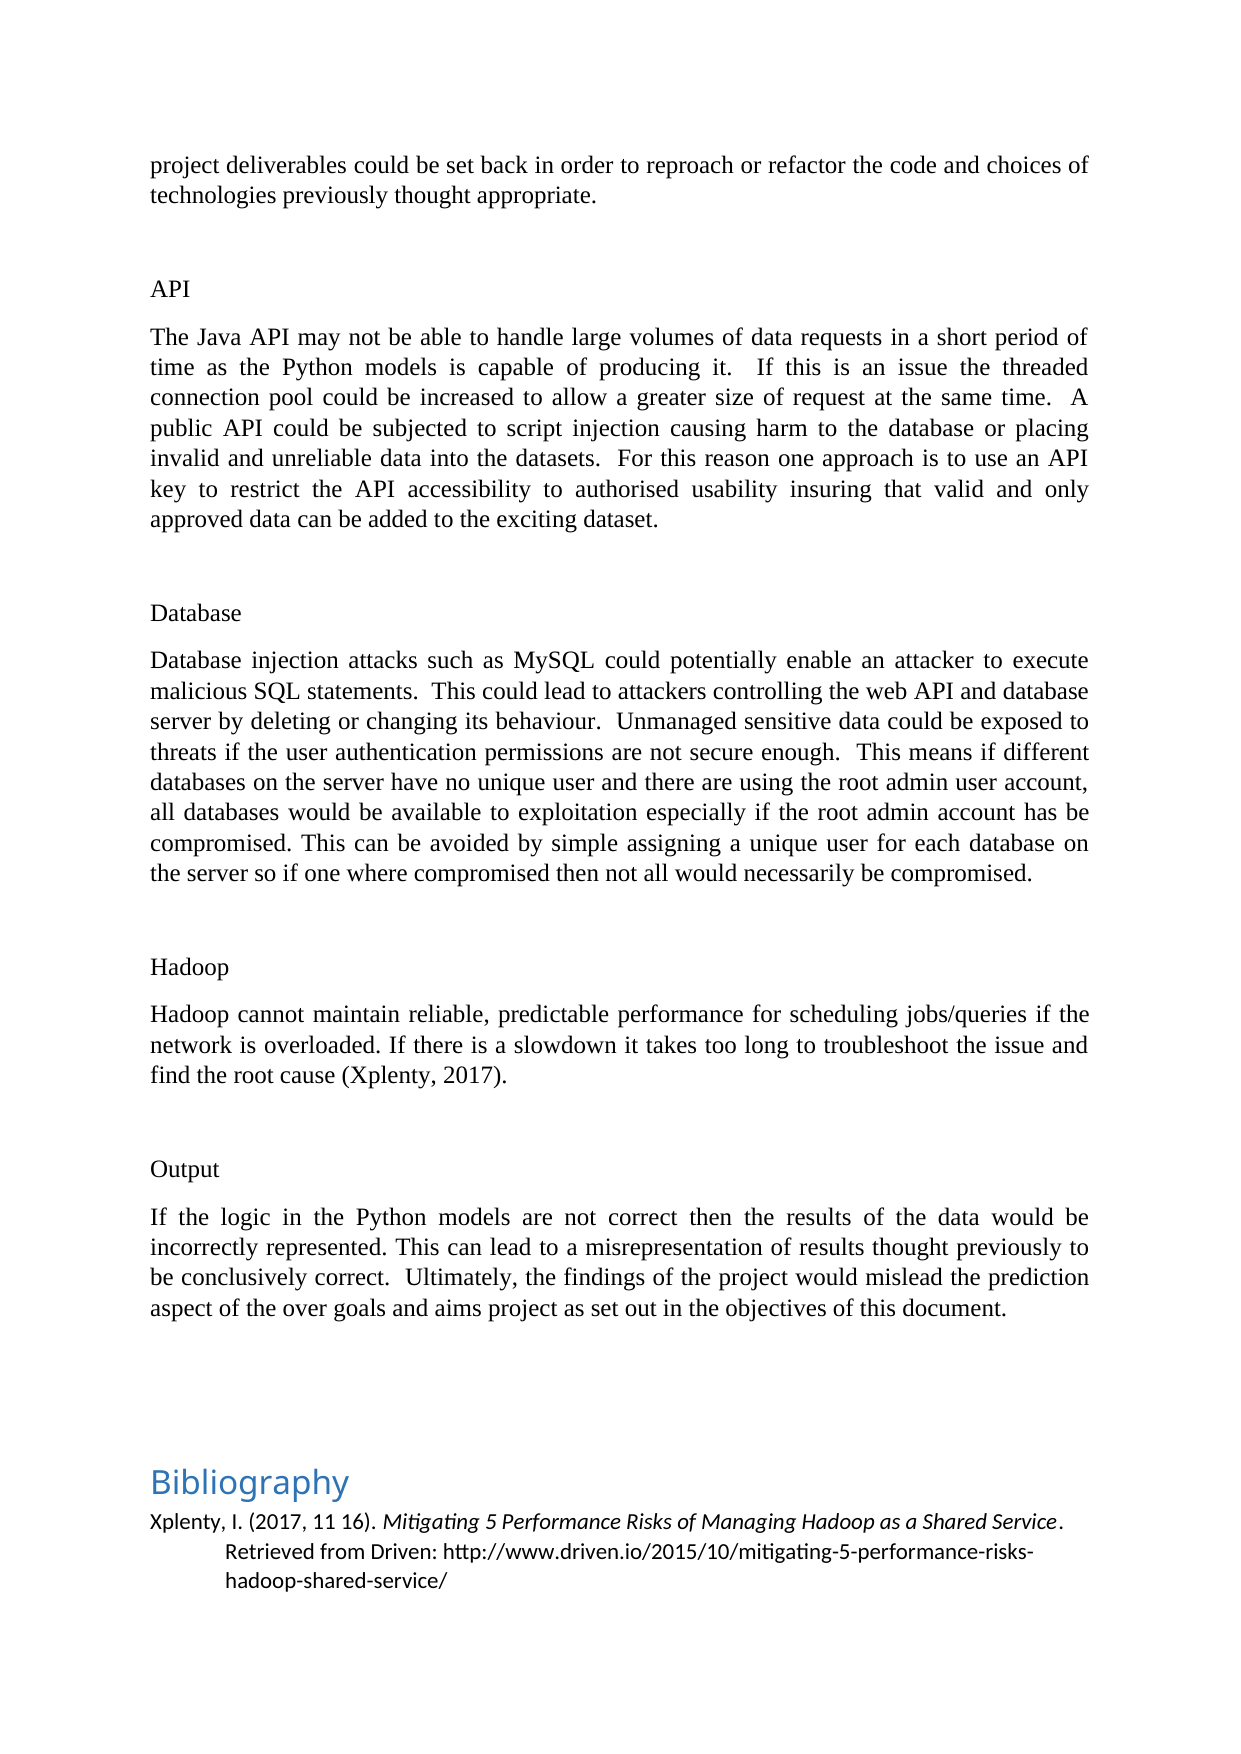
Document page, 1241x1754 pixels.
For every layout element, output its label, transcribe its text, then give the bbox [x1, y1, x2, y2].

text Hadoop cannot maintain reliable, predictable performance for scheduling jobs/queries if the network is overloaded. If there is a slowdown it takes too long to troubleshoot the issue and find the root cause (Xplenty, 2017). [150, 999, 1090, 1089]
text The Java API may not be able to handle large volumes of data requests in a short period of time as the Python models is capable of producing it. If this is an issue the threaded connection pool could be increased to allow a greater size of request at the same time. A public API could be subjected to script injection causing harm to the database or placing invalid and unreliable data into the datasets. For this reason one approach is to use an API key to restrict the API accessibility to authorised usability insuring that valid and only approved data can be added to the exciting dataset. [150, 322, 1090, 533]
text Output [150, 1154, 1090, 1183]
text project deliverables could be set back in order to reproach or refactor the code and choices of technologies previously thought appropriate. [150, 150, 1090, 209]
text API [150, 274, 1090, 303]
text Database [150, 598, 1090, 627]
text Hadoop [150, 952, 1090, 981]
text Xplenty, I. (2017, 11 16). Mitigating 5 Performance Risks of Managing Hadoop as a Shared Service. Retrieved from Driven: http://www.driven.io/2015/10/mitigating-5-performance-risks-hadoop-shared-service/ [150, 1507, 1090, 1595]
text Database injection attacks such as MySQL could potentially enable an attacker to execute malicious SQL statements. This could lead to attackers controlling the web API and database server by deleting or changing its behaviour. Unmanaged sensitive data could be exposed to threats if the user authentication permissions are not secure enough. This means if different databases on the server have no unique user and there are using the root admin user account, all databases would be available to exploitation especially if the root admin account has be compromised. This can be avoided by simple assigning a unique user for each database on the server so if one where compromised then not all would necessarily be compromised. [150, 645, 1090, 887]
subtitle Bibliography [150, 1459, 1090, 1504]
text If the logic in the Python models are not correct then the results of the data would be incorrectly represented. This can lead to a misrepresentation of results thought previously to be conclusively correct. Ultimately, the findings of the project would mislead the prediction aspect of the over goals and aims project as set out in the objectives of this document. [150, 1202, 1090, 1322]
